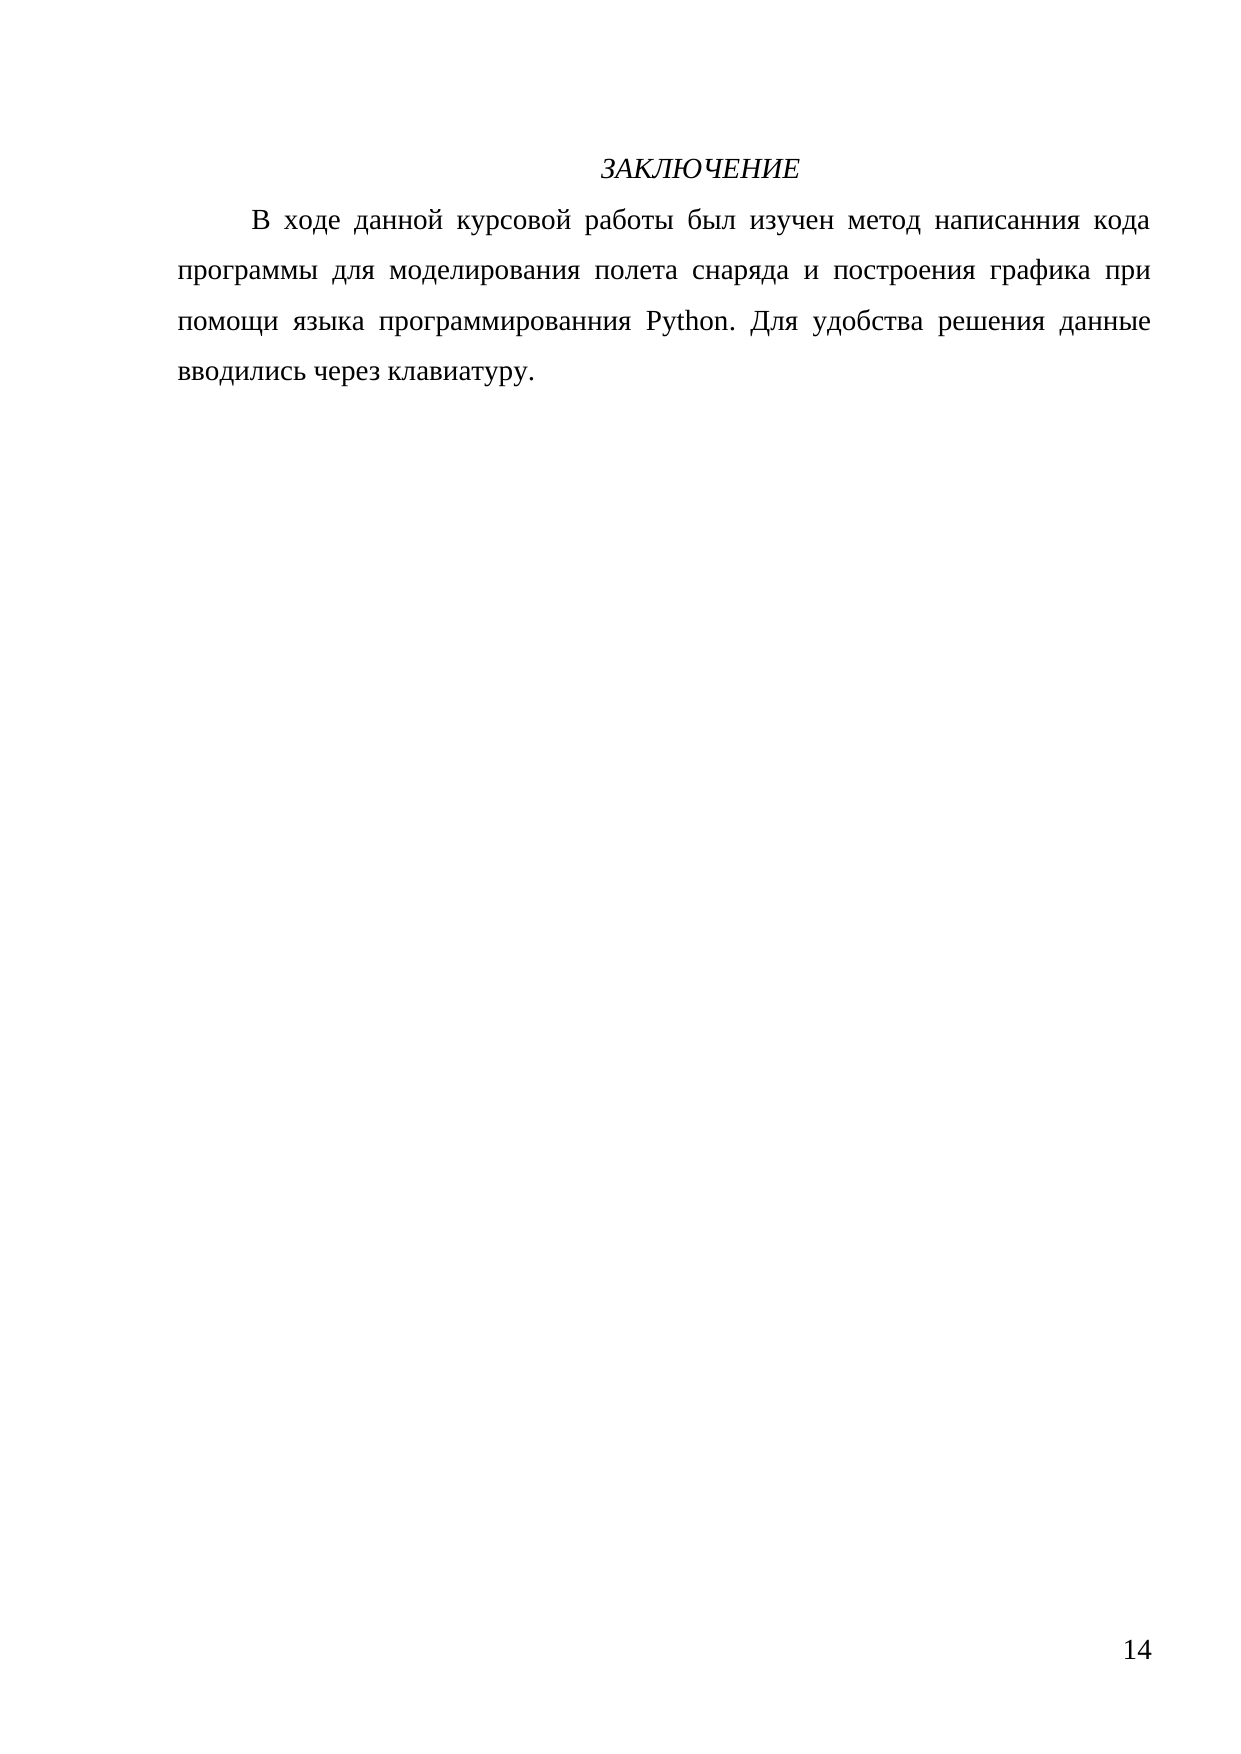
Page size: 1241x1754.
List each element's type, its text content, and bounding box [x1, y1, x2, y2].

subtitle ЗАКЛЮЧЕНИЕ [177, 152, 1152, 185]
text В ходе данной курсовой работы был изучен метод написанния кода программы для моделирования полета снаряда и построения графика при помощи языка программированния Python. Для удобства решения данные вводились через клавиатуру. [177, 202, 1152, 386]
